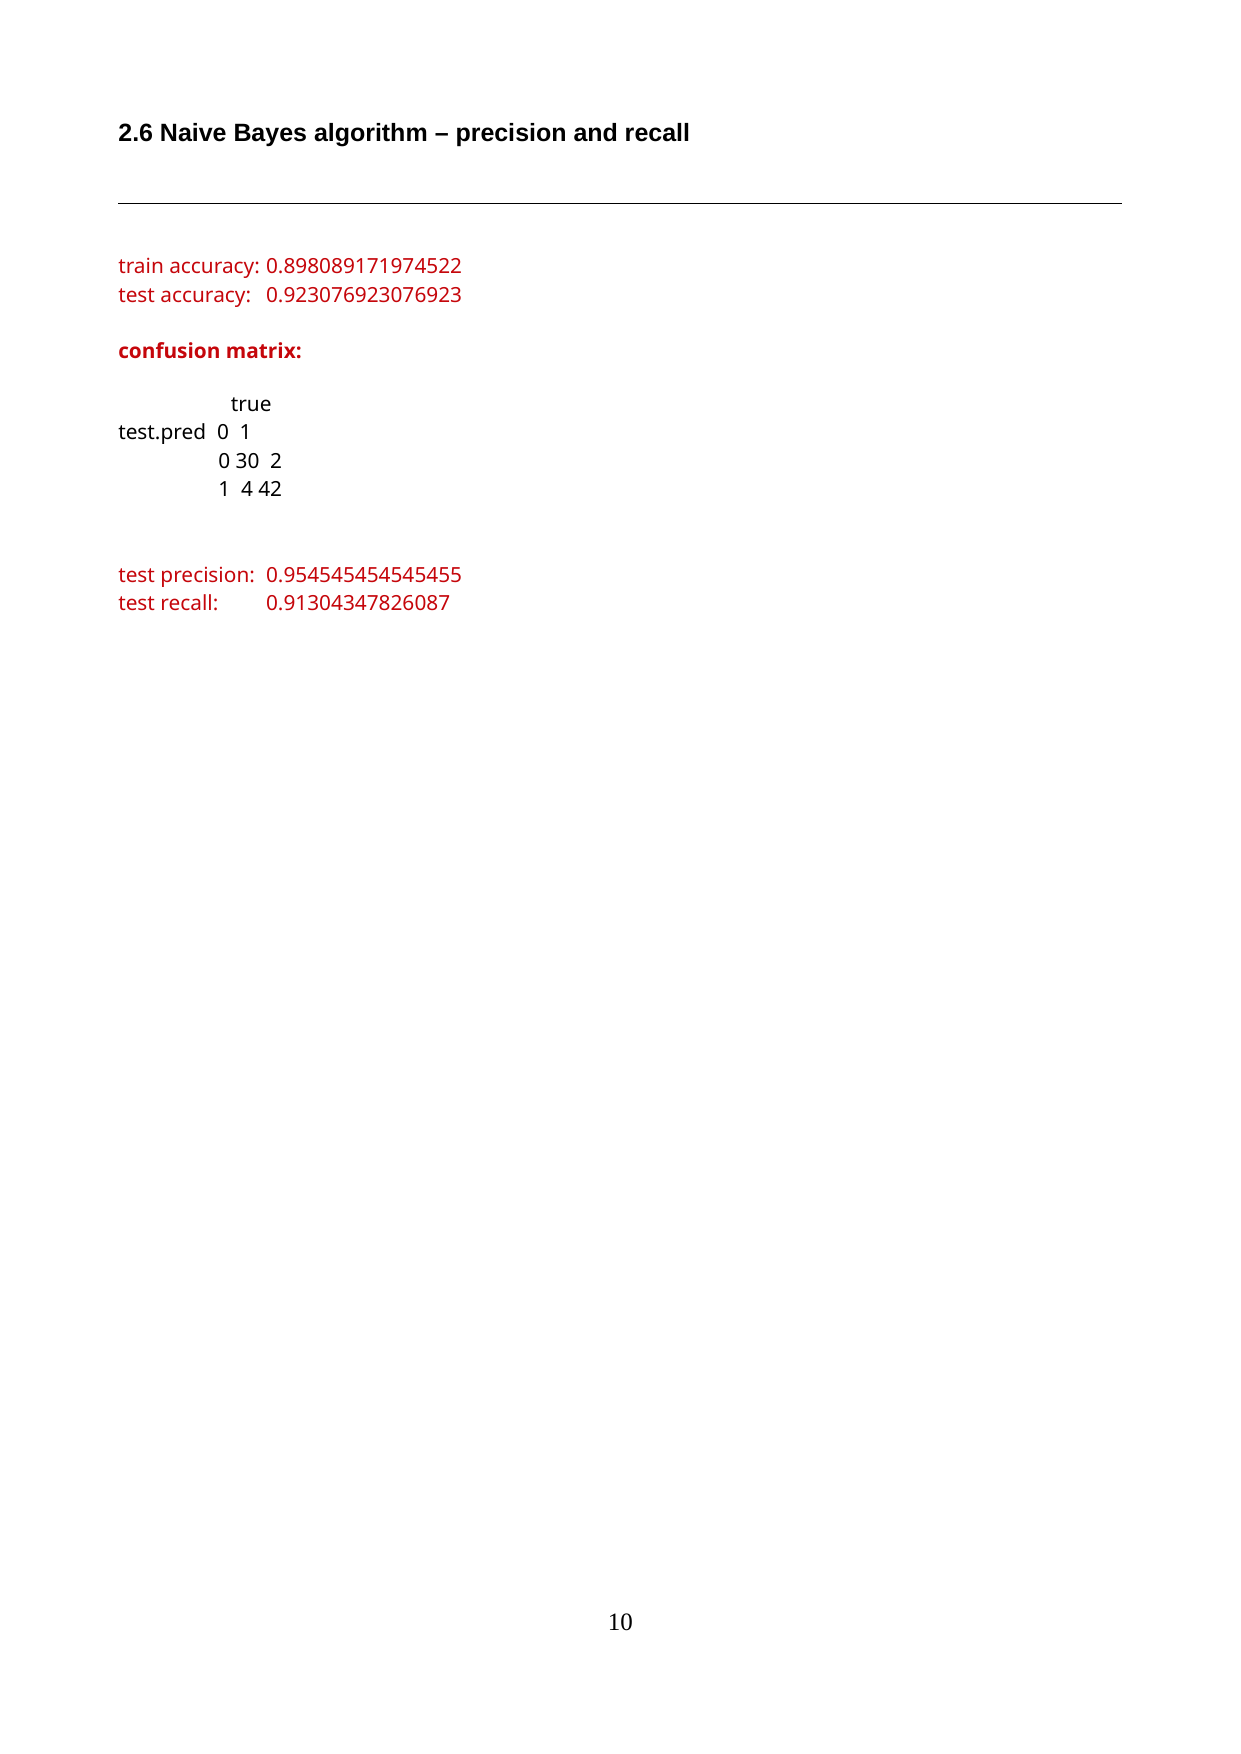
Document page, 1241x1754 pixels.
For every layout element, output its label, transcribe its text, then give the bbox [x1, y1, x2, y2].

text confusion matrix: [118, 337, 1122, 365]
text 2.6 Naive Bayes algorithm – precision and recall [118, 118, 1122, 147]
text 0 30 2 [118, 446, 1122, 474]
text test precision: 0.954545454545455 [118, 560, 1122, 588]
text train accuracy: 0.898089171974522 [118, 251, 1122, 280]
text true [118, 389, 1122, 417]
text test accuracy: 0.923076923076923 [118, 280, 1122, 308]
text test.pred 0 1 [118, 417, 1122, 446]
text 1 4 42 [118, 474, 1122, 503]
text test recall: 0.91304347826087 [118, 588, 1122, 617]
